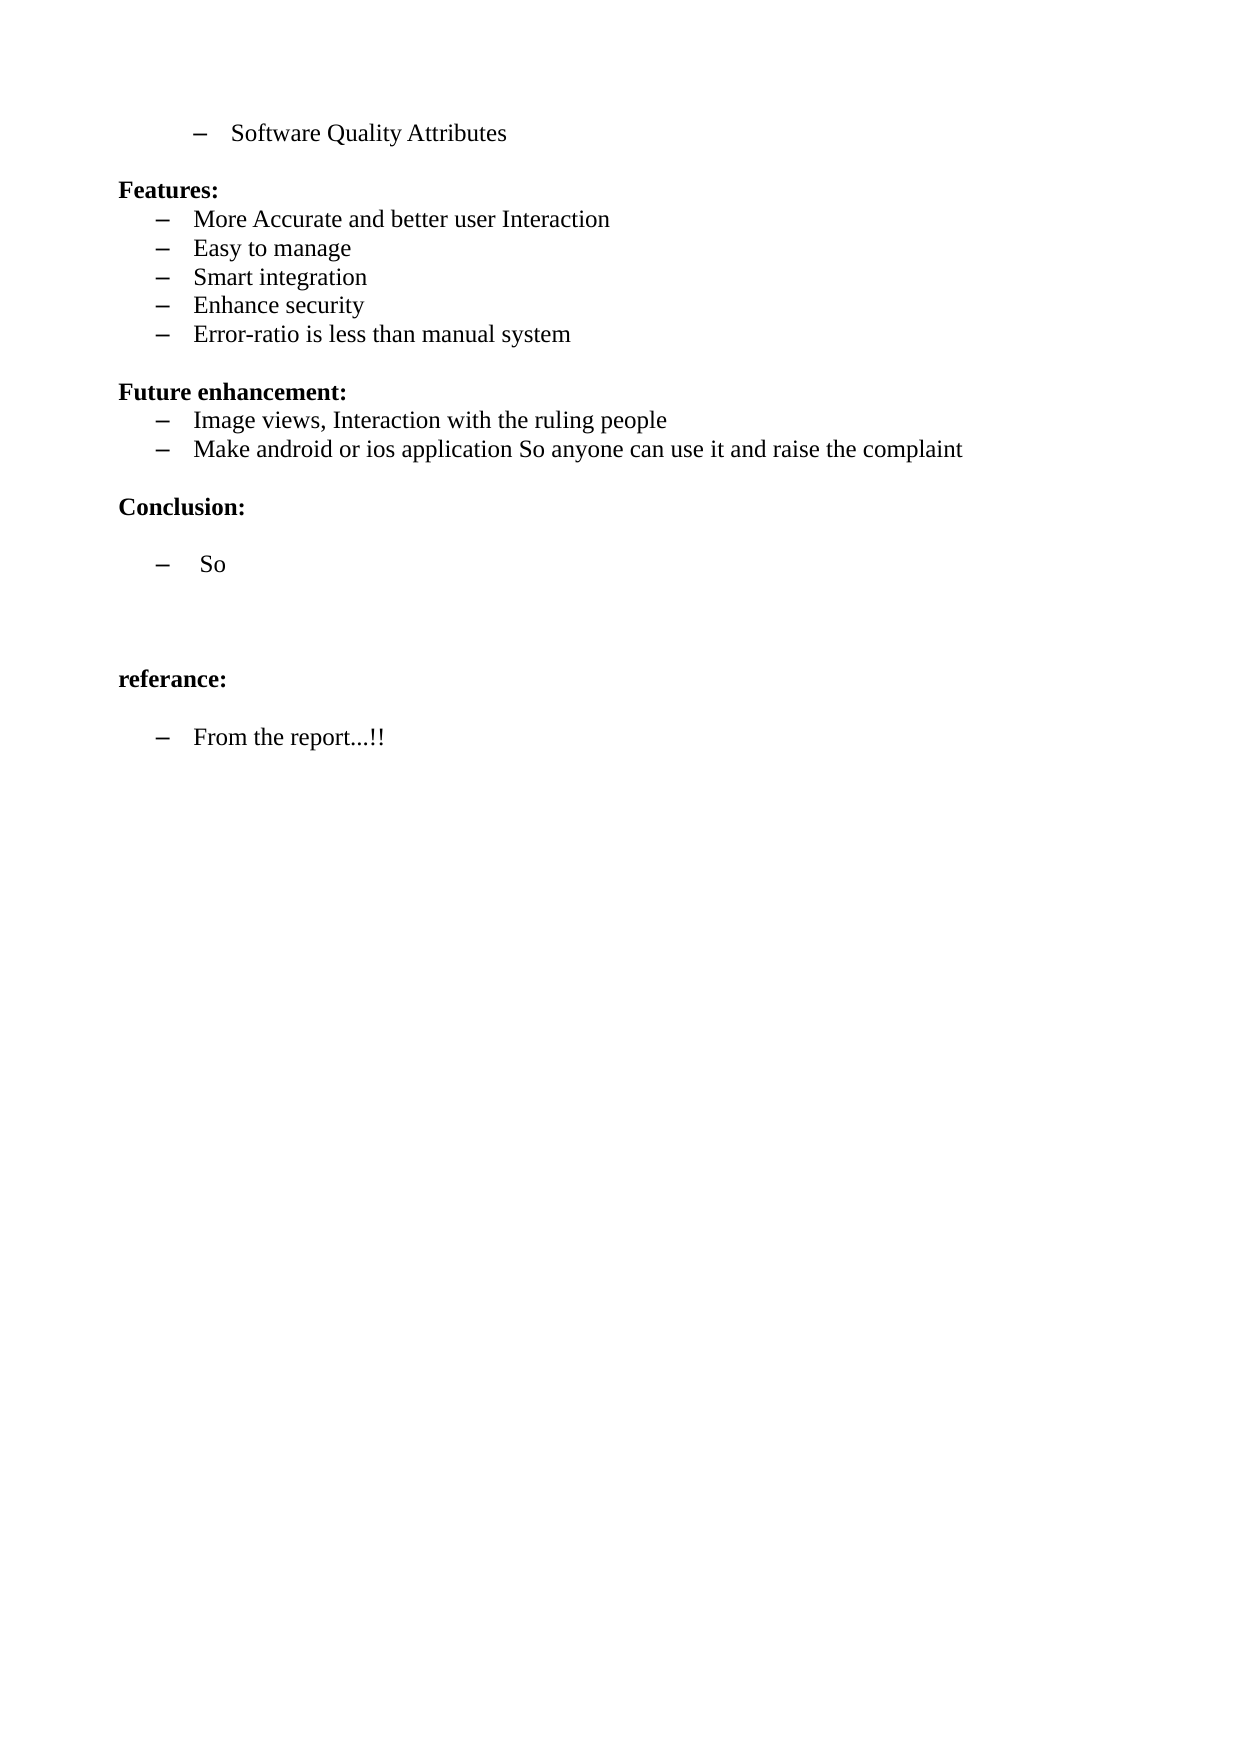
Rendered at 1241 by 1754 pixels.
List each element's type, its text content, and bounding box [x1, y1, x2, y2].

list More Accurate and better user Interaction [156, 204, 1122, 233]
text Features: [118, 176, 1122, 204]
list Make android or ios application So anyone can use it and raise the complaint [156, 434, 1122, 463]
text Future enhancement: [118, 377, 1122, 406]
list Software Quality Attributes [193, 118, 1122, 147]
list So [156, 549, 1122, 578]
list Image views, Interaction with the ruling people [156, 406, 1122, 434]
text Conclusion: [118, 492, 1122, 521]
list Easy to manage [156, 233, 1122, 262]
text referance: [118, 664, 1122, 693]
list From the report...!! [156, 722, 1122, 751]
list Error-ratio is less than manual system [156, 319, 1122, 348]
list Smart integration [156, 262, 1122, 291]
list Enhance security [156, 291, 1122, 319]
